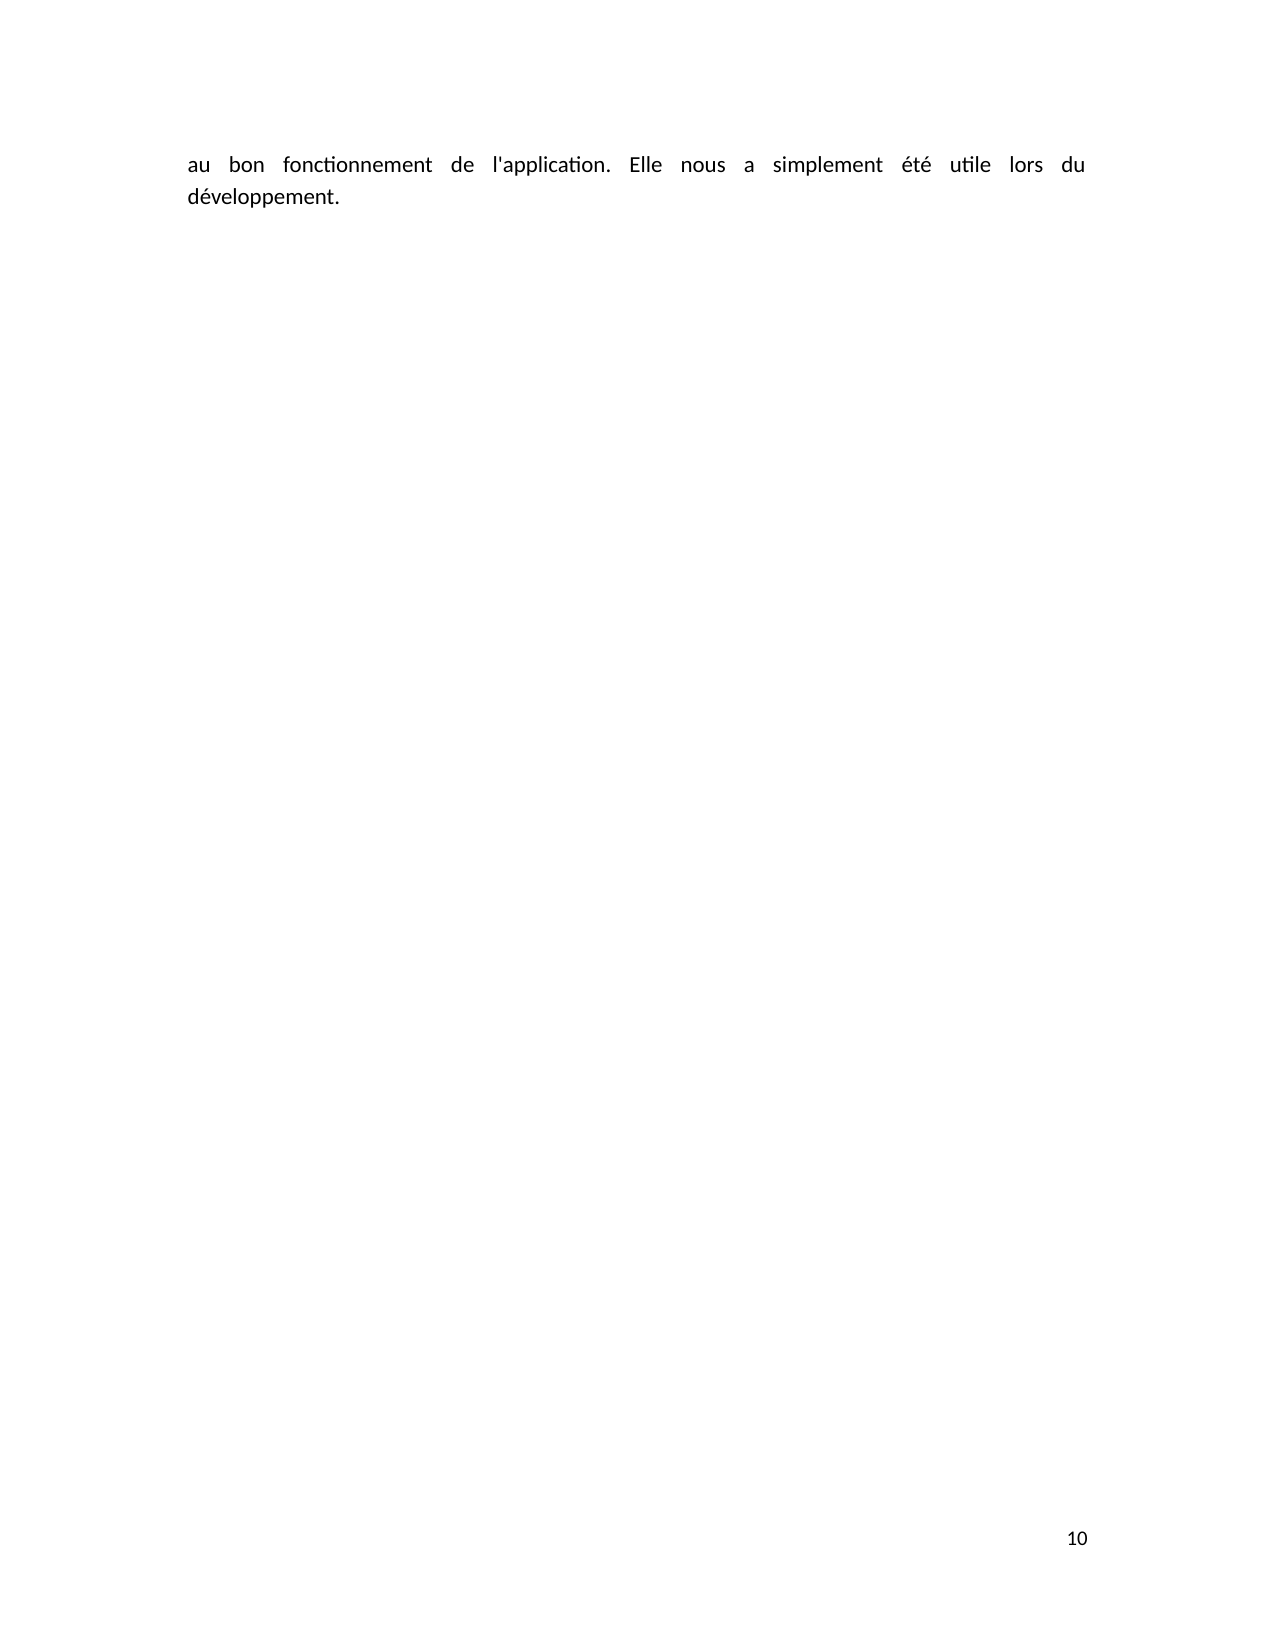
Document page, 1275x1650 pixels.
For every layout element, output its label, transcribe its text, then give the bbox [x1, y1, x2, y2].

text au bon fonctionnement de l'application. Elle nous a simplement été utile lors du développement. [187, 150, 1087, 210]
